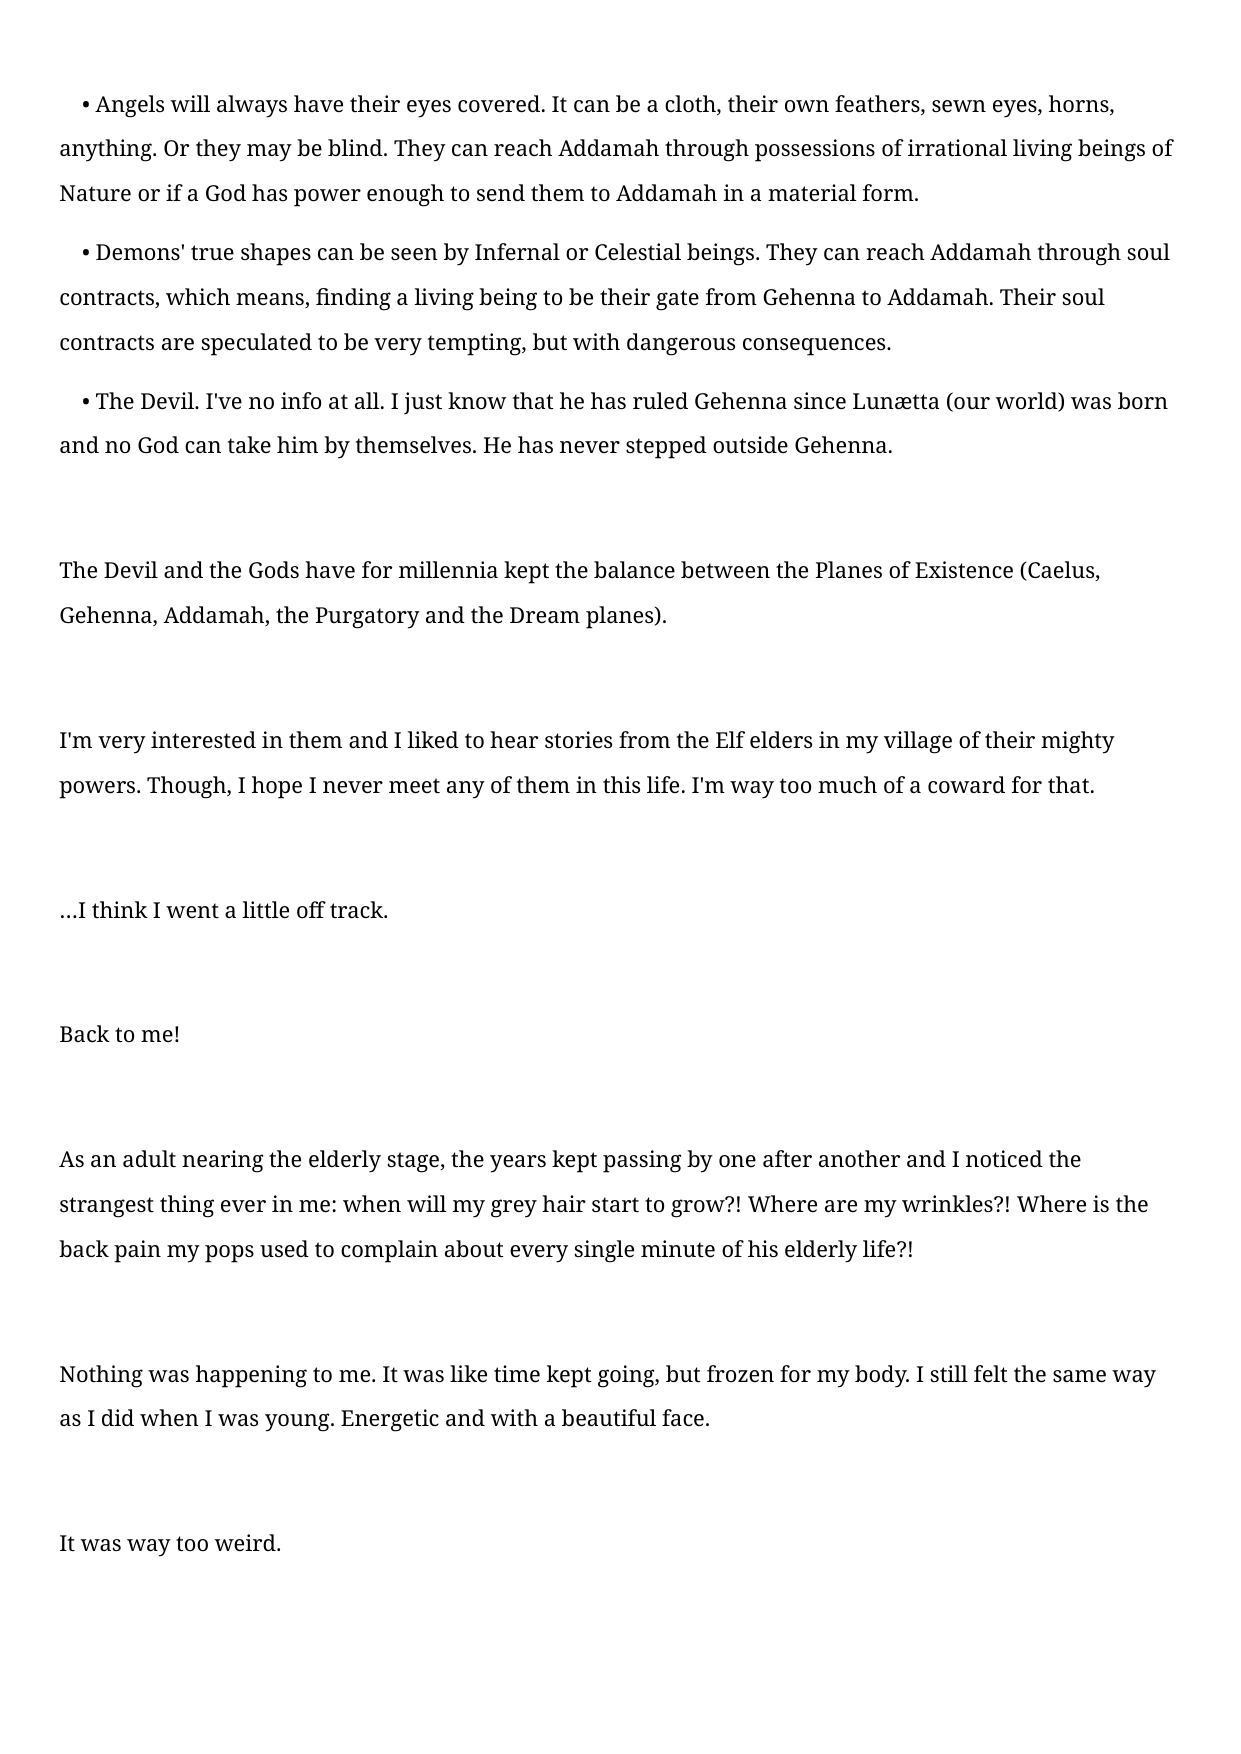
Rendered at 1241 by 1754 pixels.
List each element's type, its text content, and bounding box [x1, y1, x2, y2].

text The Devil and the Gods have for millennia kept the balance between the Planes of Existence (Caelus, Gehenna, Addamah, the Purgatory and the Dream planes). [59, 555, 1181, 630]
text Nothing was happening to me. It was like time kept going, but frozen for my body. I still felt the same way as I did when I was young. Energetic and with a beautiful face. [59, 1359, 1181, 1433]
text I'm very interested in them and I liked to hear stories from the Elf elders in my village of their mighty powers. Though, I hope I never meet any of them in this life. I'm way too much of a coward for that. [59, 725, 1181, 799]
text It was way too weird. [59, 1528, 1181, 1558]
text • Angels will always have their eyes covered. It can be a cloth, their own feathers, sewn eyes, horns, anything. Or they may be blind. They can reach Addamah through possessions of irrational living beings of Nature or if a God has power enough to send them to Addamah in a material form. [59, 88, 1181, 208]
text Back to me! [59, 1019, 1181, 1049]
text • The Devil. I've no info at all. I just know that he has ruled Gehenna since Lunætta (our world) was born and no God can take him by themselves. He has never stepped outside Gehenna. [59, 386, 1181, 460]
text As an adult nearing the elderly stage, the years kept passing by one after another and I noticed the strangest thing ever in me: when will my grey hair start to grow?! Where are my wrinkles?! Where is the back pain my pops used to complain about every single minute of his elderly life?! [59, 1144, 1181, 1263]
text …I think I went a little off track. [59, 894, 1181, 924]
text • Demons' true shapes can be seen by Infernal or Celestial beings. They can reach Addamah through soul contracts, which means, finding a living being to be their gate from Gehenna to Addamah. Their soul contracts are speculated to be very tempting, but with dangerous consequences. [59, 237, 1181, 356]
